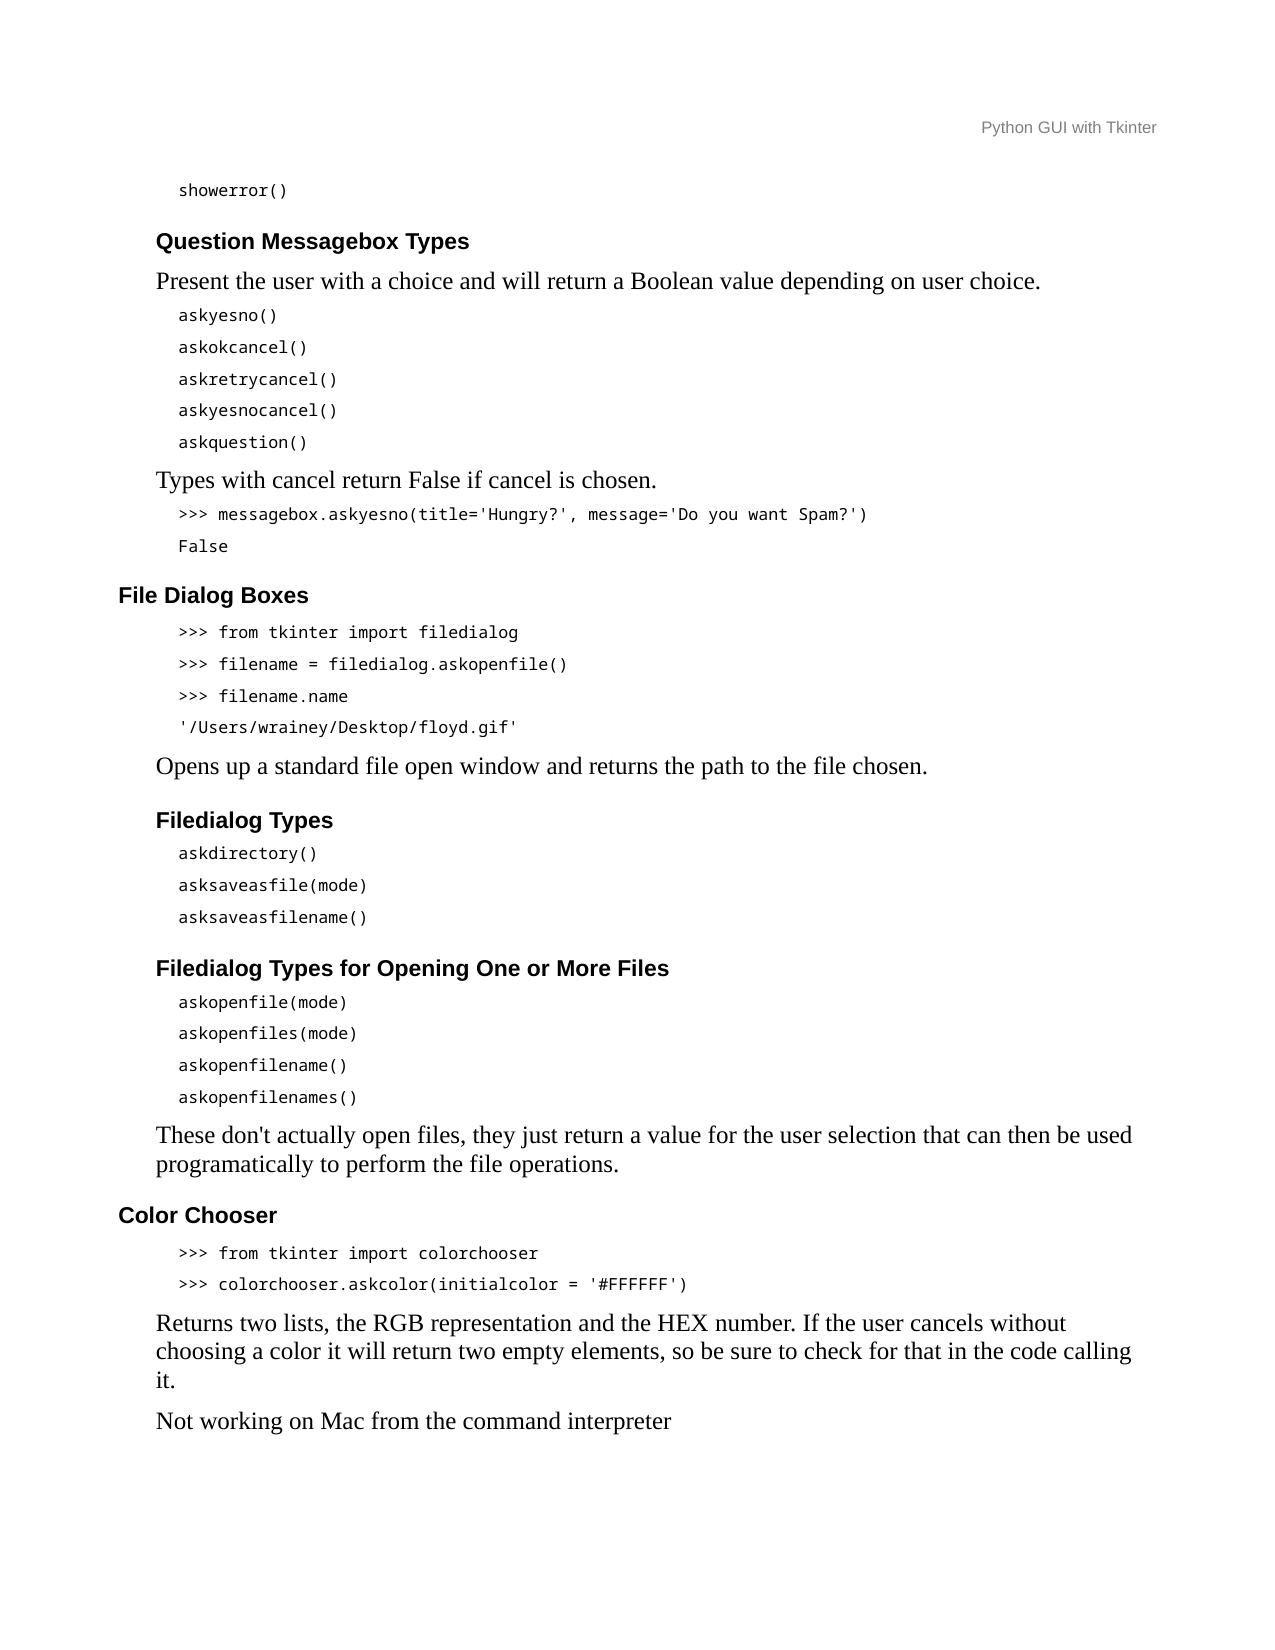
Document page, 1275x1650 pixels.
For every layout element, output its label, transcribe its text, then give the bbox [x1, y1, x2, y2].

text askquestion() [178, 431, 1157, 453]
text >>> from tkinter import colorchooser [178, 1241, 1157, 1264]
subtitle Filedialog Types [156, 807, 1157, 833]
subtitle Question Messagebox Types [156, 228, 1157, 254]
subtitle File Dialog Boxes [118, 582, 1157, 609]
text asksaveasfile(mode) [178, 873, 1157, 896]
text askretrycancel() [178, 367, 1157, 390]
text >>> from tkinter import filedialog [178, 621, 1157, 644]
text askyesno() [178, 304, 1157, 327]
text Present the user with a choice and will return a Boolean value depending on user choice. [156, 266, 1157, 295]
text askopenfile(mode) [178, 990, 1157, 1013]
text '/Users/wrainey/Desktop/floyd.gif' [178, 716, 1157, 739]
text These don't actually open files, they just return a value for the user selection that can then be used programatically to perform the file operations. [156, 1120, 1157, 1177]
text Types with cancel return False if cancel is chosen. [156, 465, 1157, 494]
text Returns two lists, the RGB representation and the HEX number. If the user cancels without choosing a color it will return two empty elements, so be sure to check for that in the code calling it. [156, 1308, 1157, 1394]
text False [178, 534, 1157, 557]
text asksaveasfilename() [178, 905, 1157, 928]
text >>> filename.name [178, 684, 1157, 707]
subtitle Color Chooser [118, 1202, 1157, 1229]
text askdirectory() [178, 842, 1157, 864]
text askopenfilename() [178, 1053, 1157, 1076]
text >>> messagebox.askyesno(title='Hungry?', message='Do you want Spam?') [178, 503, 1157, 526]
text askopenfiles(mode) [178, 1022, 1157, 1044]
subtitle Filedialog Types for Opening One or More Files [156, 955, 1157, 981]
text >>> colorchooser.askcolor(initialcolor = '#FFFFFF') [178, 1273, 1157, 1296]
text askyesnocancel() [178, 399, 1157, 422]
text askokcancel() [178, 336, 1157, 358]
text Not working on Mac from the command interpreter [156, 1406, 1157, 1434]
text >>> filename = filedialog.askopenfile() [178, 653, 1157, 676]
text askopenfilenames() [178, 1085, 1157, 1108]
text Opens up a standard file open window and returns the path to the file chosen. [156, 751, 1157, 779]
text showerror() [178, 178, 1157, 201]
